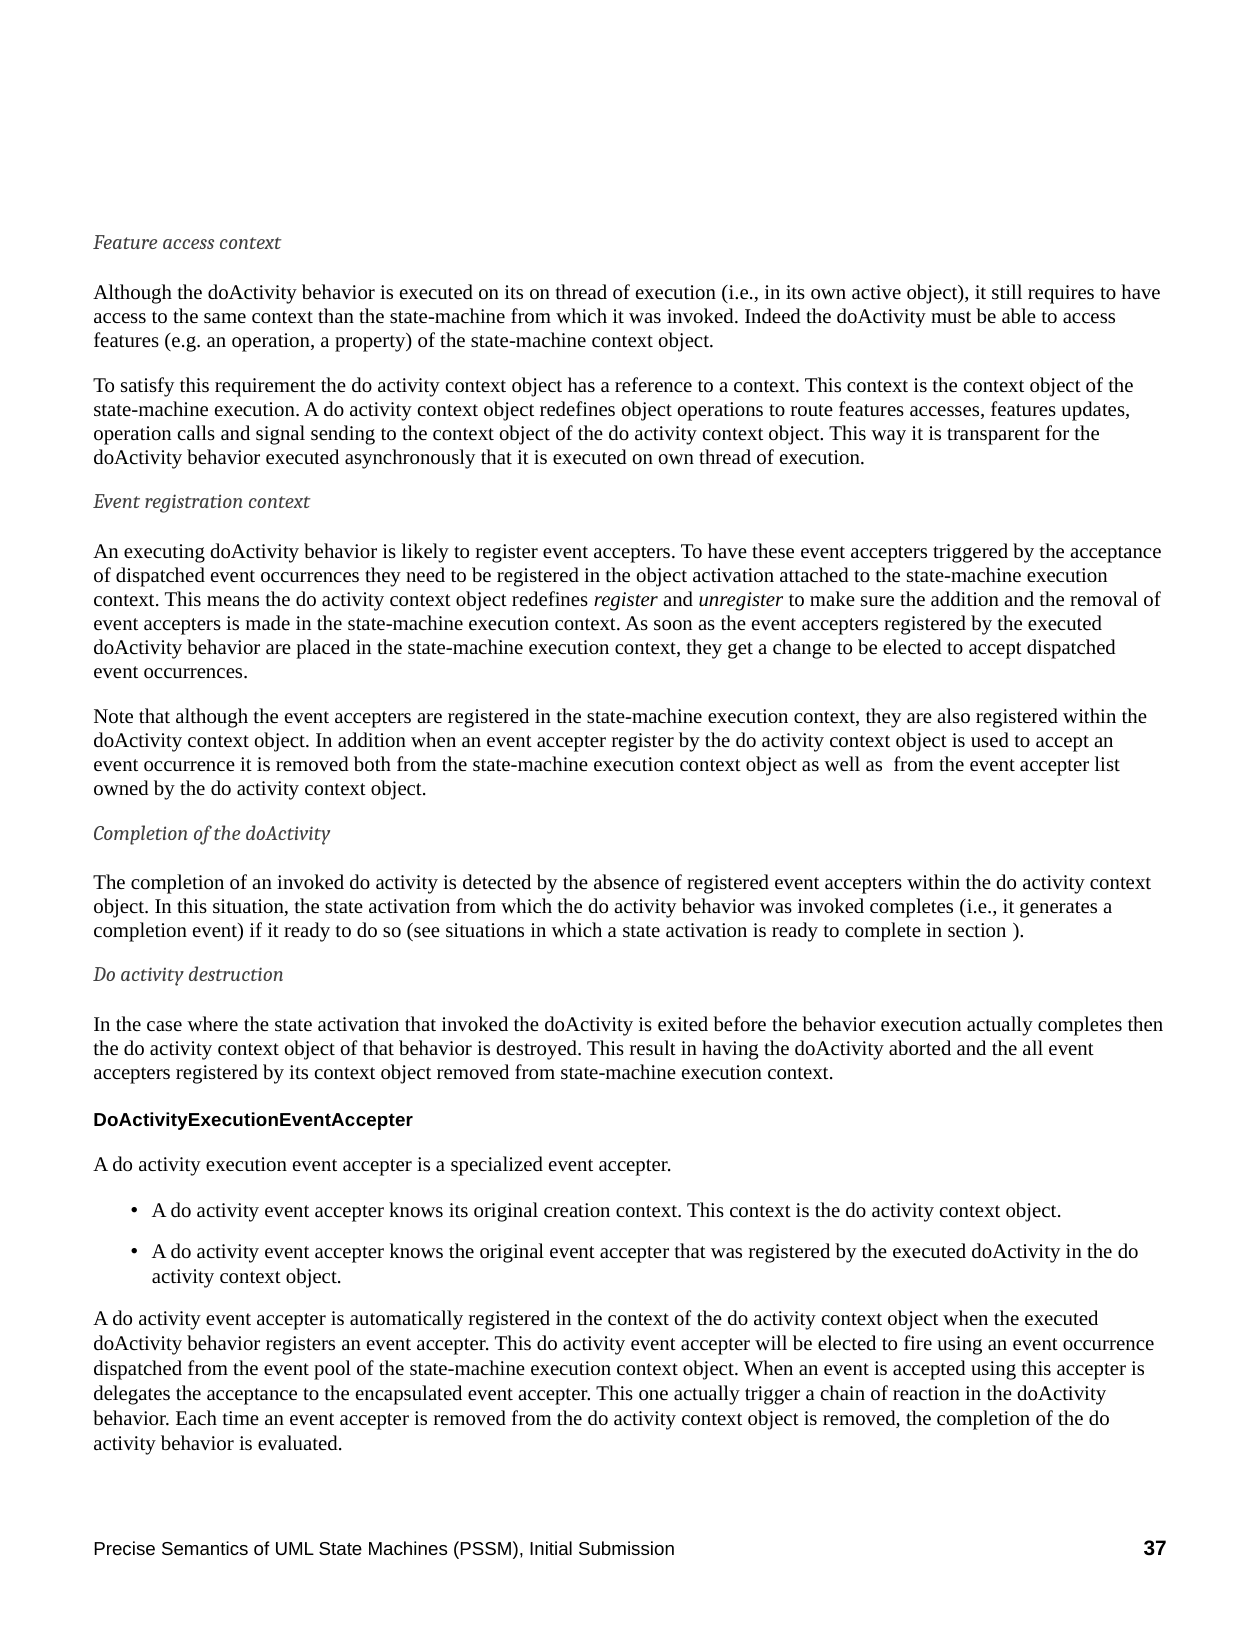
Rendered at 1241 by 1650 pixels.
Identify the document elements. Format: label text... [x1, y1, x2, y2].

subtitle Event registration context [93, 490, 1164, 514]
text A do activity execution event accepter is a specialized event accepter. [93, 1151, 1164, 1176]
text To satisfy this requirement the do activity context object has a reference to a context. This context is the context object of the state-machine execution. A do activity context object redefines object operations to route features accesses, features updates, operation calls and signal sending to the context object of the do activity context object. This way it is transparent for the doActivity behavior executed asynchronously that it is executed on own thread of execution. [93, 373, 1164, 469]
subtitle Completion of the doActivity [93, 821, 1164, 845]
text In the case where the state activation that invoked the doActivity is exited before the behavior execution actually completes then the do activity context object of that behavior is destroyed. This result in having the doActivity aborted and the all event accepters registered by its context object removed from state-machine execution context. [93, 1012, 1164, 1084]
list A do activity event accepter knows the original event accepter that was registered by the executed doActivity in the do activity context object. [131, 1238, 1164, 1288]
subtitle Do activity destruction [93, 963, 1164, 987]
subtitle Feature access context [93, 231, 1164, 255]
text Although the doActivity behavior is executed on its on thread of execution (i.e., in its own active object), it still requires to have access to the same context than the state-machine from which it was invoked. Indeed the doActivity must be able to access features (e.g. an operation, a property) of the state-machine context object. [93, 279, 1164, 352]
list A do activity event accepter knows its original creation context. This context is the do activity context object. [131, 1197, 1164, 1222]
text Note that although the event accepters are registered in the state-machine execution context, they are also registered within the doActivity context object. In addition when an event accepter register by the do activity context object is used to accept an event occurrence it is removed both from the state-machine execution context object as well as from the event accepter list owned by the do activity context object. [93, 704, 1164, 800]
subtitle DoActivityExecutionEventAccepter [93, 1109, 1164, 1130]
text An executing doActivity behavior is likely to register event accepters. To have these event accepters triggered by the acceptance of dispatched event occurrences they need to be registered in the object activation attached to the state-machine execution context. This means the do activity context object redefines register and unregister to make sure the addition and the removal of event accepters is made in the state-machine execution context. As soon as the event accepters registered by the executed doActivity behavior are placed in the state-machine execution context, they get a change to be elected to accept dispatched event occurrences. [93, 539, 1164, 683]
text The completion of an invoked do activity is detected by the absence of registered event accepters within the do activity context object. In this situation, the state activation from which the do activity behavior was invoked completes (i.e., it generates a completion event) if it ready to do so (see situations in which a state activation is ready to complete in section ). [93, 870, 1164, 942]
text A do activity event accepter is automatically registered in the context of the do activity context object when the executed doActivity behavior registers an event accepter. This do activity event accepter will be elected to fire using an event occurrence dispatched from the event pool of the state-machine execution context object. When an event is accepted using this accepter is delegates the acceptance to the encapsulated event accepter. This one actually trigger a chain of reaction in the doActivity behavior. Each time an event accepter is removed from the do activity context object is removed, the completion of the do activity behavior is evaluated. [93, 1305, 1164, 1455]
